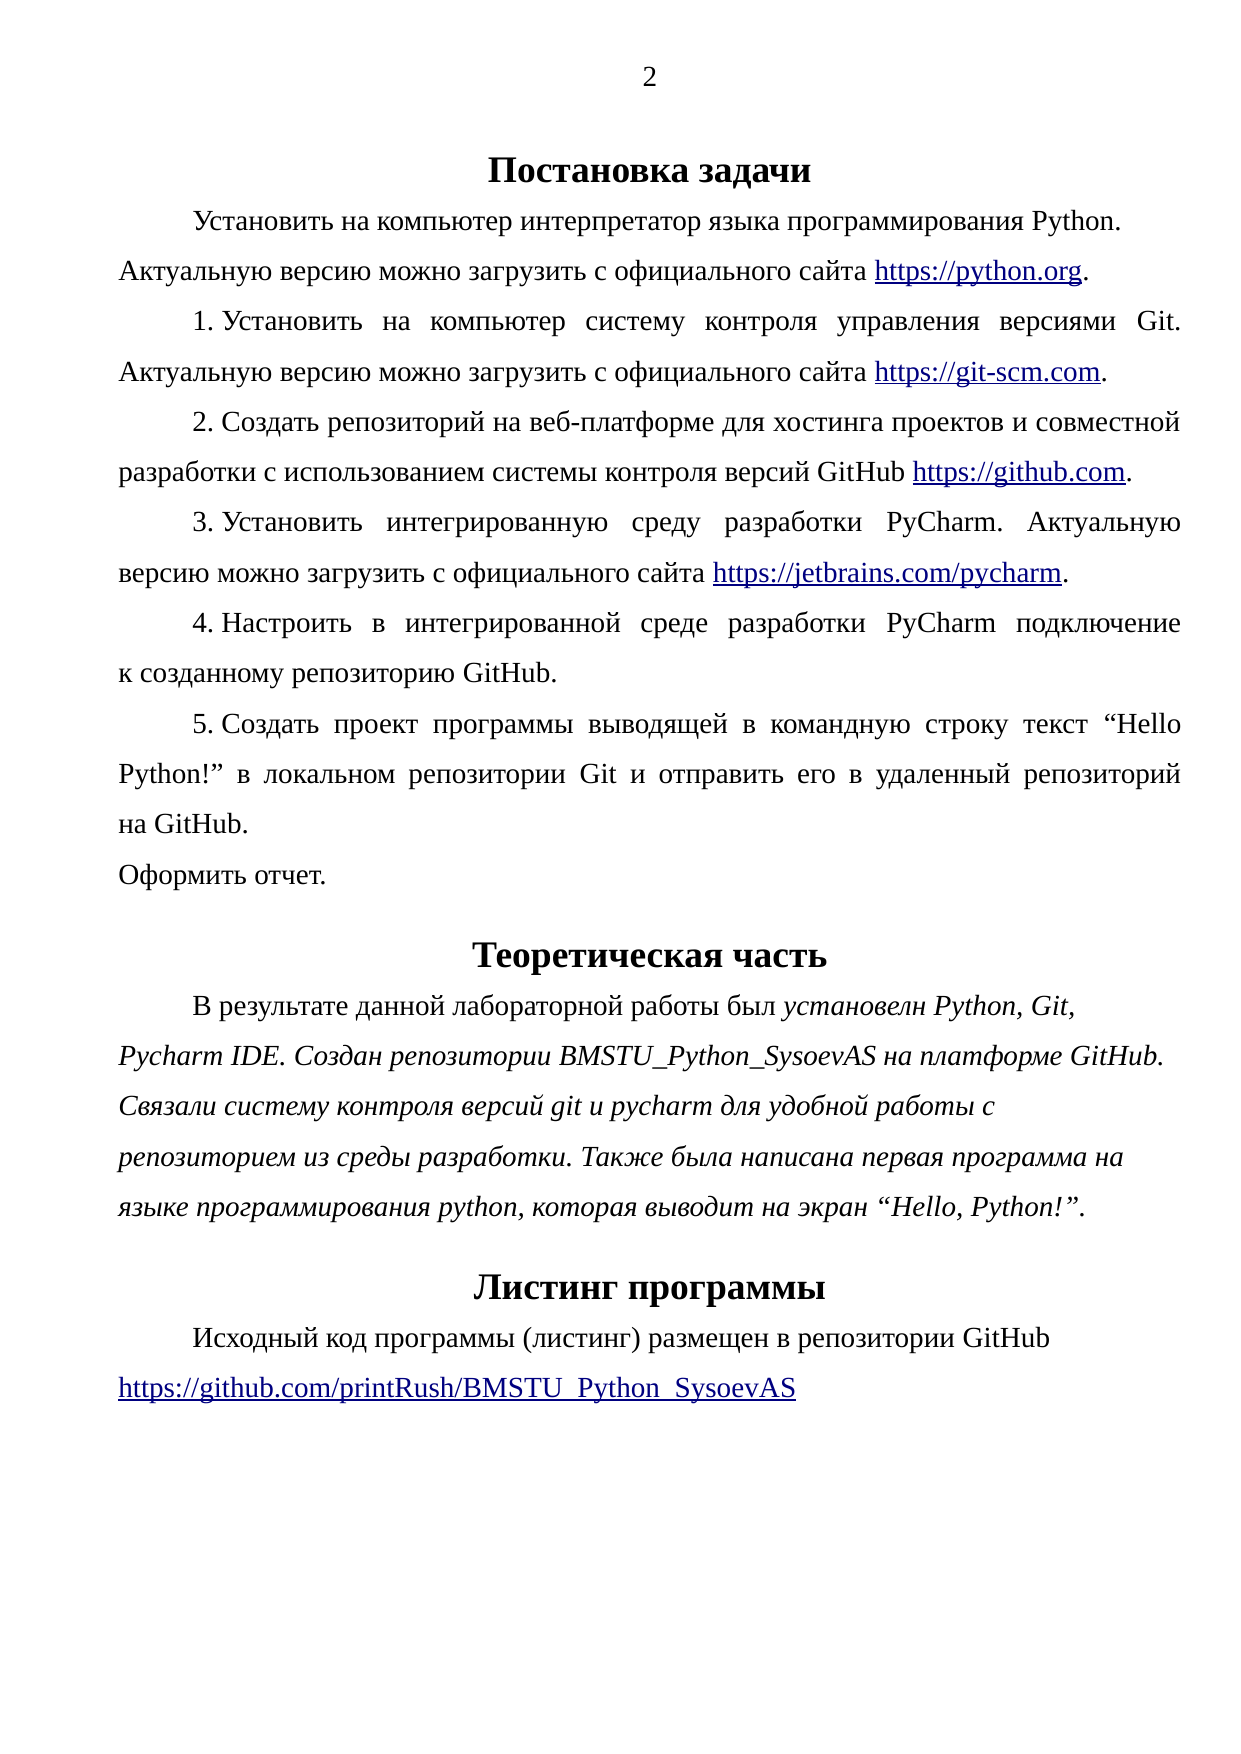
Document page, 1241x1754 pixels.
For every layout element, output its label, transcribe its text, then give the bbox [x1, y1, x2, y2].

list Создать репозиторий на веб-платформе для хостинга проектов и совместной разработки с использованием системы контроля версий GitHub https://github.com. [118, 404, 1181, 488]
text https://github.com/printRush/BMSTU_Python_SysoevAS [118, 1370, 1181, 1404]
subtitle Постановка задачи [118, 147, 1181, 190]
text В результате данной лабораторной работы был установелн Python, Git, Pycharm IDE. Создан репозитории BMSTU_Python_SysoevAS на платформе GitHub. Связали систему контроля версий git и pycharm для удобной работы с репозиторием из среды разработки. Также была написана первая программа на языке программирования python, которая выводит на экран “Hello, Python!”. [118, 988, 1181, 1222]
list Установить интегрированную среду разработки PyCharm. Актуальную версию можно загрузить с официального сайта https://jetbrains.com/pycharm. [118, 504, 1181, 588]
text Исходный код программы (листинг) размещен в репозитории GitHub [118, 1320, 1181, 1353]
list Создать проект программы выводящей в командную строку текст “Hello Python!” в локальном репозитории Git и отправить его в удаленный репозиторий на GitHub. [118, 706, 1181, 840]
text Оформить отчет. [118, 857, 1181, 890]
subtitle Листинг программы [118, 1264, 1181, 1307]
list Настроить в интегрированной среде разработки PyCharm подключение к созданному репозиторию GitHub. [118, 605, 1181, 689]
text Установить на компьютер интерпретатор языка программирования Python. Актуальную версию можно загрузить с официального сайта https://python.org. [118, 203, 1181, 287]
subtitle Теоретическая часть [118, 932, 1181, 975]
list Установить на компьютер систему контроля управления версиями Git. Актуальную версию можно загрузить с официального сайта https://git-scm.com. [118, 303, 1181, 387]
